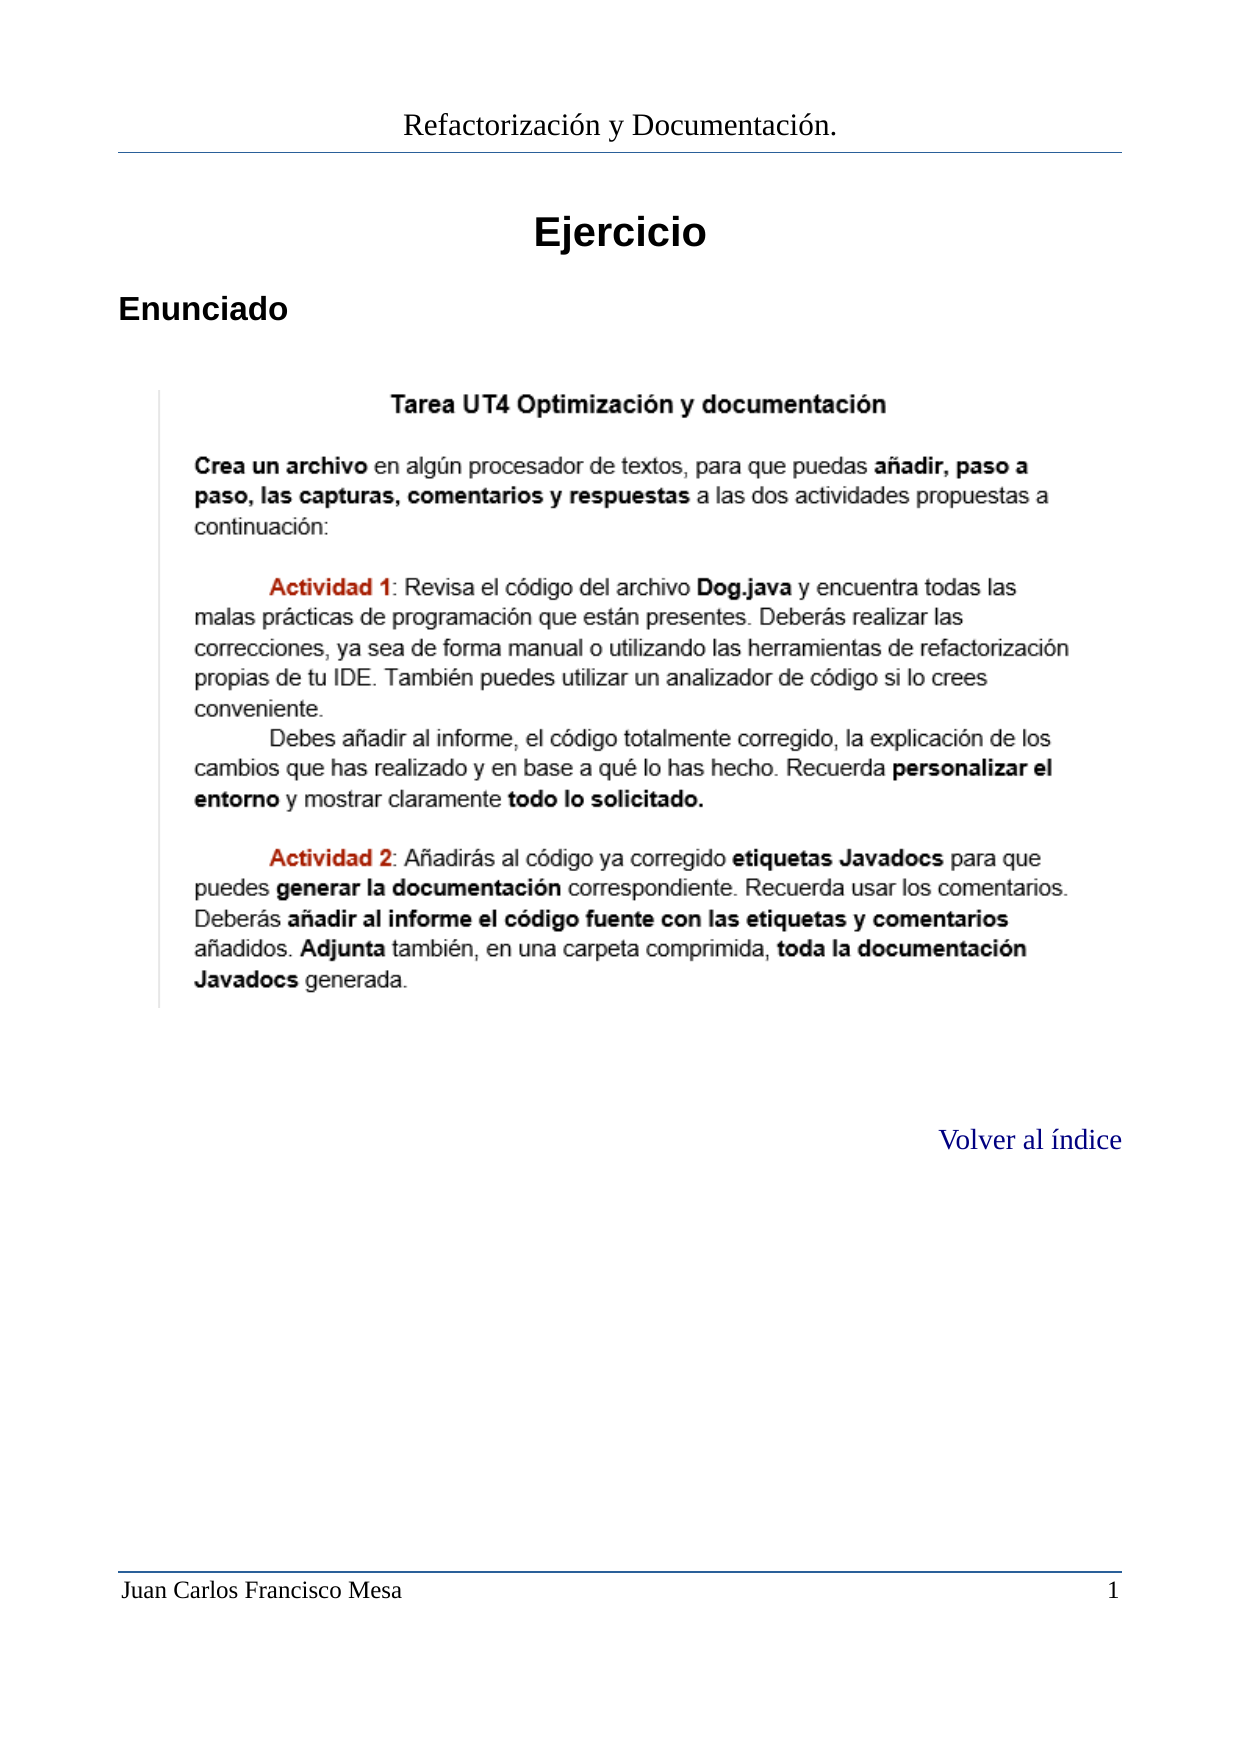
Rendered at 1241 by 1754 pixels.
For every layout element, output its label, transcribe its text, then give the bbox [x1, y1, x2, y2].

text Volver al índice [118, 1122, 1122, 1156]
subtitle Enunciado [118, 289, 1122, 327]
picture [157, 390, 1083, 1008]
subtitle Ejercicio [118, 208, 1122, 256]
